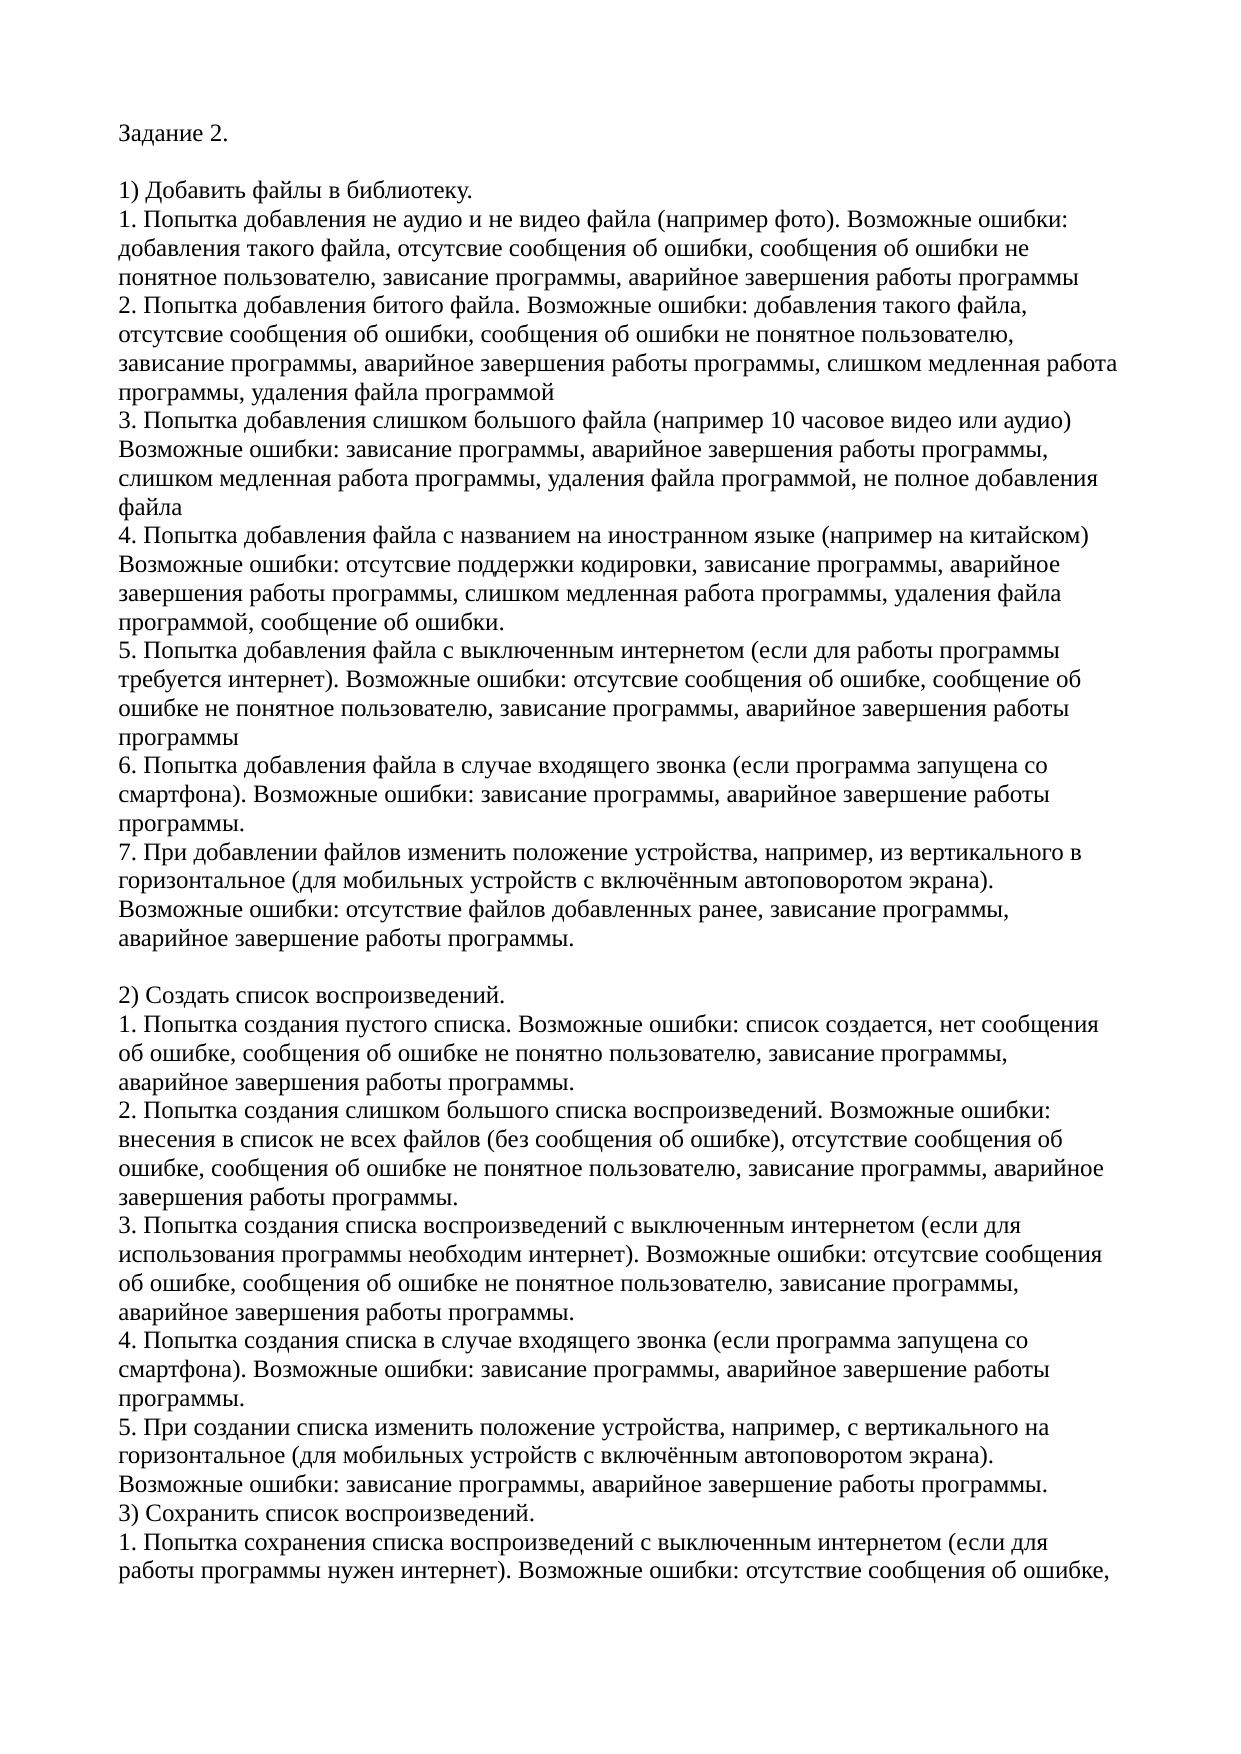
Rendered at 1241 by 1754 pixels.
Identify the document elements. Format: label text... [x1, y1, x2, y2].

text 1. Попытка создания пустого списка. Возможные ошибки: список создается, нет сообщения об ошибке, сообщения об ошибке не понятно пользователю, зависание программы, аварийное завершения работы программы. [118, 1009, 1122, 1096]
text 1. Попытка сохранения списка воспроизведений с выключенным интернетом (если для работы программы нужен интернет). Возможные ошибки: отсутствие сообщения об ошибке, [118, 1527, 1122, 1584]
text 6. Попытка добавления файла в случае входящего звонка (если программа запущена со смартфона). Возможные ошибки: зависание программы, аварийное завершение работы программы. [118, 751, 1122, 837]
text 3. Попытка создания списка воспроизведений с выключенным интернетом (если для использования программы необходим интернет). Возможные ошибки: отсутсвие сообщения об ошибке, сообщения об ошибке не понятное пользователю, зависание программы, аварийное завершения работы программы. [118, 1211, 1122, 1326]
text 5. При создании списка изменить положение устройства, например, с вертикального на горизонтальное (для мобильных устройств с включённым автоповоротом экрана). Возможные ошибки: зависание программы, аварийное завершение работы программы. [118, 1412, 1122, 1498]
text 7. При добавлении файлов изменить положение устройства, например, из вертикального в горизонтальное (для мобильных устройств с включённым автоповоротом экрана). Возможные ошибки: отсутствие файлов добавленных ранее, зависание программы, аварийное завершение работы программы. [118, 837, 1122, 952]
text Задание 2. [118, 118, 1122, 147]
text 4. Попытка добавления файла с названием на иностранном языке (например на китайском) Возможные ошибки: отсутсвие поддержки кодировки, зависание программы, аварийное завершения работы программы, слишком медленная работа программы, удаления файла программой, сообщение об ошибки. [118, 521, 1122, 636]
text 2) Создать список воспроизведений. [118, 981, 1122, 1009]
text 3) Сохранить список воспроизведений. [118, 1498, 1122, 1527]
text 5. Попытка добавления файла с выключенным интернетом (если для работы программы требуется интернет). Возможные ошибки: отсутсвие сообщения об ошибке, сообщение об ошибке не понятное пользователю, зависание программы, аварийное завершения работы программы [118, 636, 1122, 751]
text 1) Добавить файлы в библиотеку. [118, 176, 1122, 204]
text 1. Попытка добавления не аудио и не видео файла (например фото). Возможные ошибки: добавления такого файла, отсутсвие сообщения об ошибки, сообщения об ошибки не понятное пользователю, зависание программы, аварийное завершения работы программы [118, 204, 1122, 291]
text 2. Попытка добавления битого файла. Возможные ошибки: добавления такого файла, отсутсвие сообщения об ошибки, сообщения об ошибки не понятное пользователю, зависание программы, аварийное завершения работы программы, слишком медленная работа программы, удаления файла программой [118, 291, 1122, 406]
text 4. Попытка создания списка в случае входящего звонка (если программа запущена со смартфона). Возможные ошибки: зависание программы, аварийное завершение работы программы. [118, 1326, 1122, 1412]
text 3. Попытка добавления слишком большого файла (например 10 часовое видео или аудио) Возможные ошибки: зависание программы, аварийное завершения работы программы, слишком медленная работа программы, удаления файла программой, не полное добавления файла [118, 406, 1122, 521]
text 2. Попытка создания слишком большого списка воспроизведений. Возможные ошибки: внесения в список не всех файлов (без сообщения об ошибке), отсутствие сообщения об ошибке, сообщения об ошибке не понятное пользователю, зависание программы, аварийное завершения работы программы. [118, 1096, 1122, 1211]
